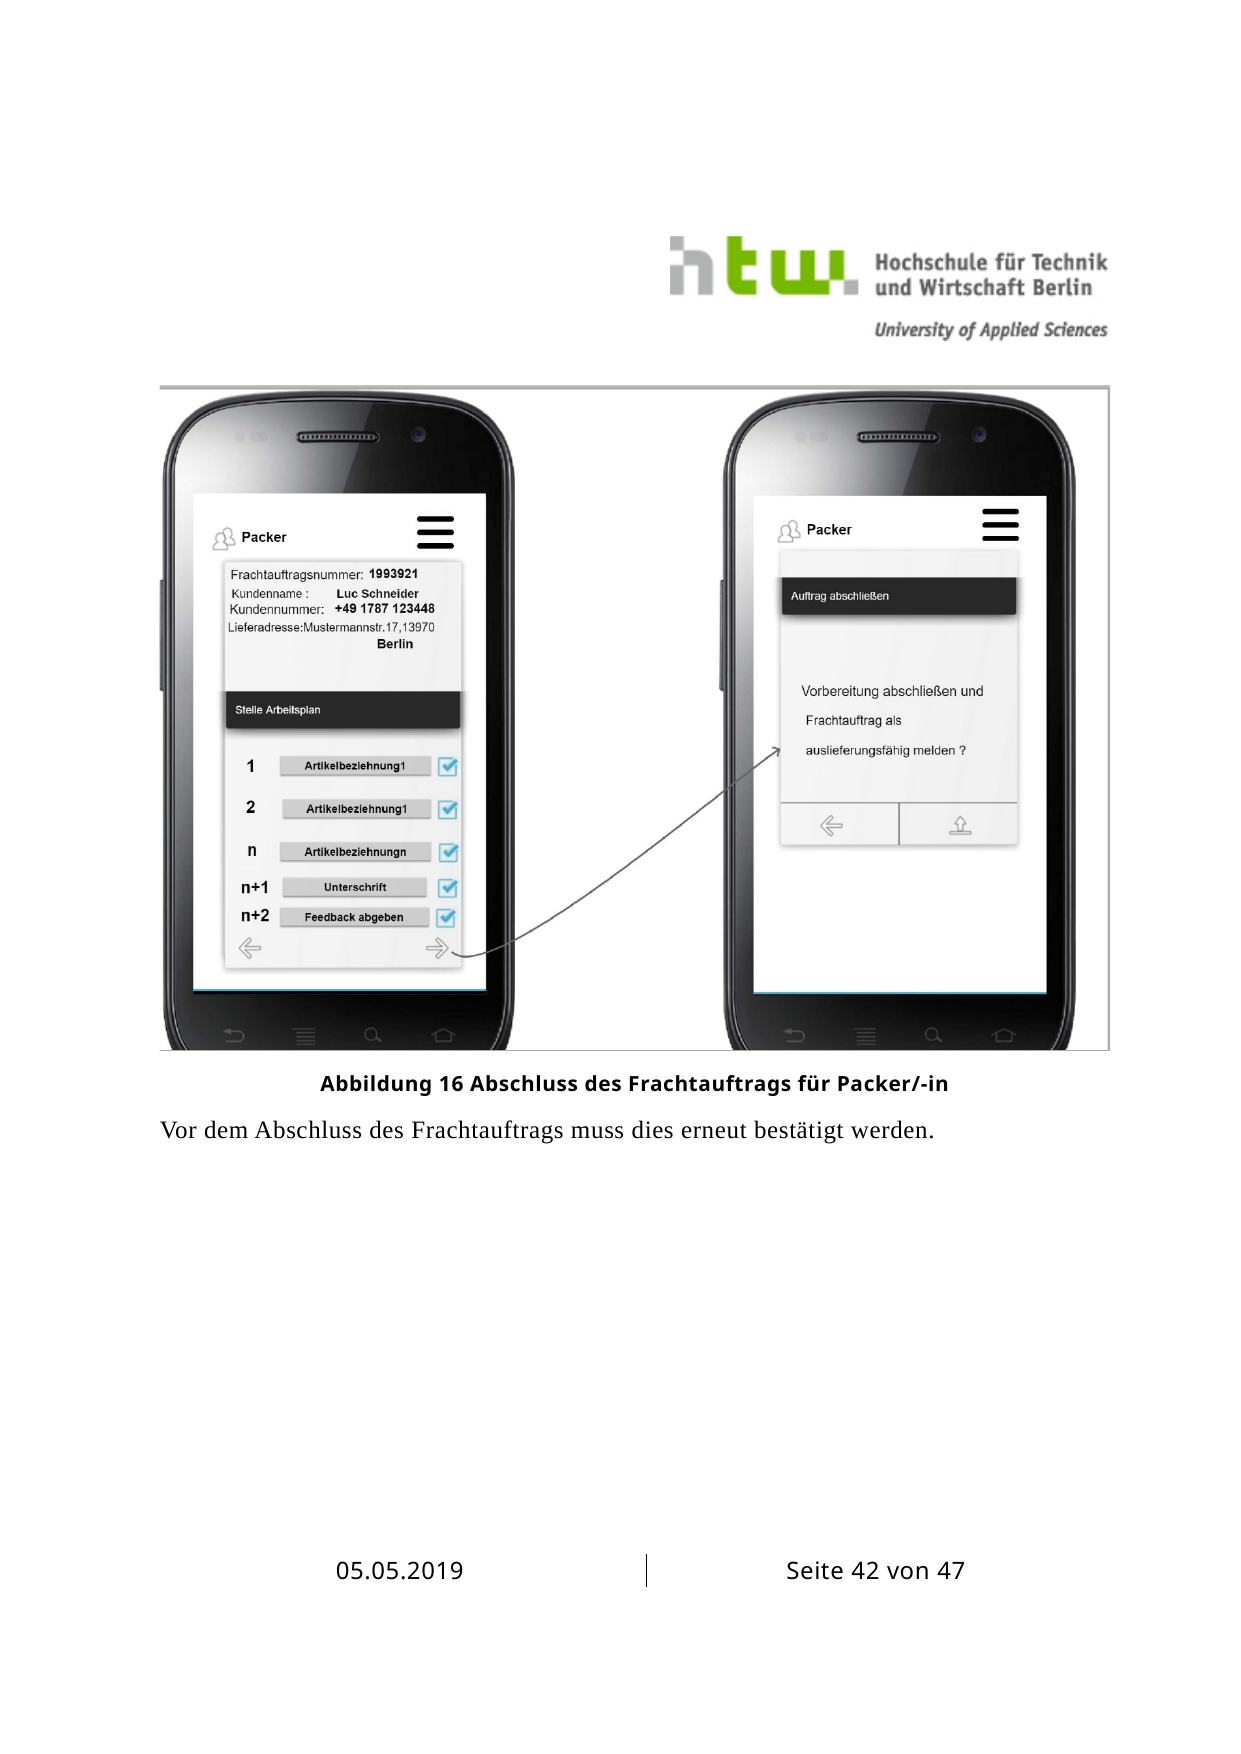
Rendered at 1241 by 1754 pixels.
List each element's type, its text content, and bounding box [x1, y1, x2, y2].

text Vor dem Abschluss des Frachtauftrags muss dies erneut bestätigt werden. [159, 1115, 1110, 1143]
text Abbildung 16 Abschluss des Frachtauftrags für Packer/-in [159, 1069, 1110, 1097]
